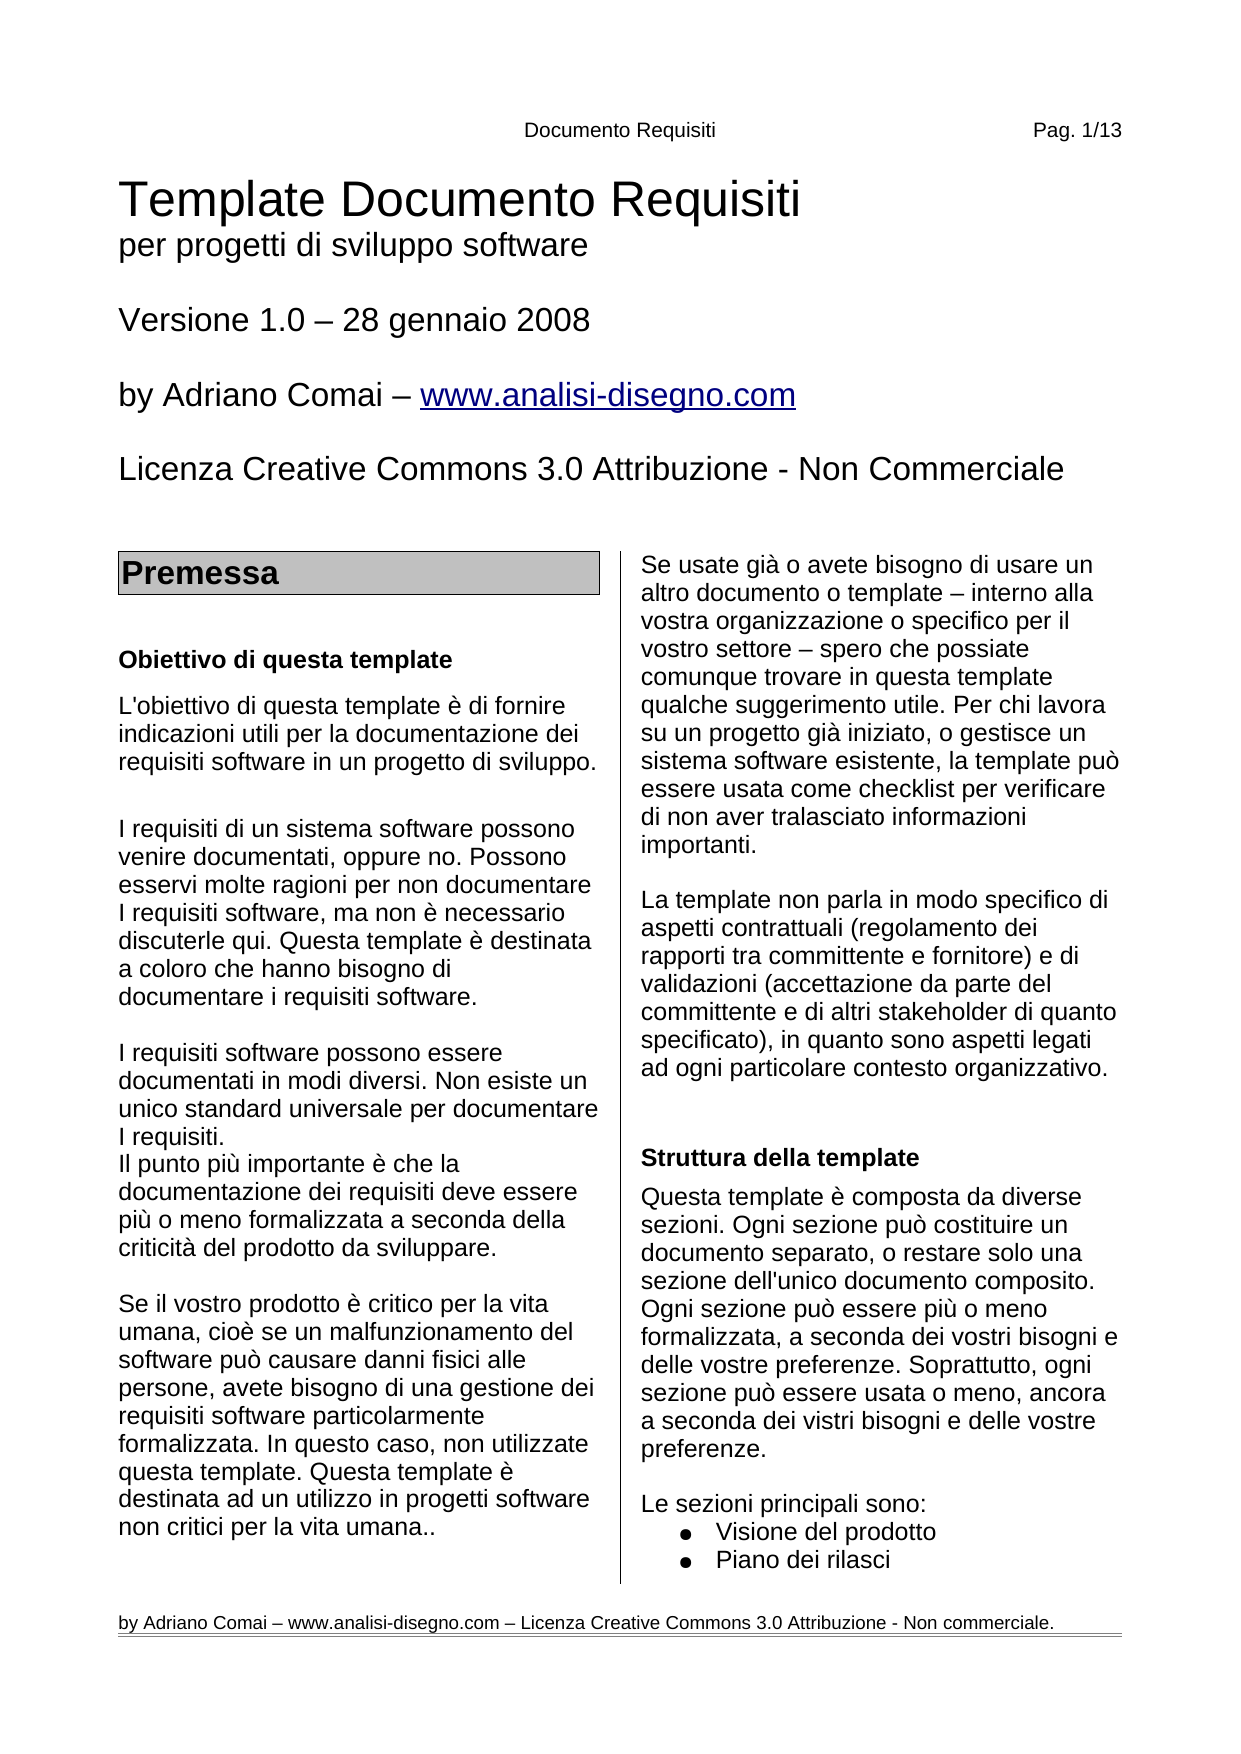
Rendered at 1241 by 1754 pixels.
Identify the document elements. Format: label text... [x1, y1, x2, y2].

text Obiettivo di questa template [118, 646, 599, 674]
text Struttura della template [641, 1143, 1122, 1171]
text per progetti di sviluppo software [118, 227, 1122, 264]
text La template non parla in modo specifico di aspetti contrattuali (regolamento dei rapporti tra committente e fornitore) e di validazioni (accettazione da parte del committente e di altri stakeholder di quanto specificato), in quanto sono aspetti legati ad ogni particolare contesto organizzativo. [641, 886, 1122, 1082]
text Template Documento Requisiti [118, 171, 1122, 227]
list Piano dei rilasci [678, 1546, 1122, 1574]
text by Adriano Comai – www.analisi-disegno.com [118, 376, 1122, 413]
text L'obiettivo di questa template è di fornire indicazioni utili per la documentazione dei requisiti software in un progetto di sviluppo. [118, 692, 599, 776]
text I requisiti di un sistema software possono venire documentati, oppure no. Possono esservi molte ragioni per non documentare I requisiti software, ma non è necessario discuterle qui. Questa template è destinata a coloro che hanno bisogno di documentare i requisiti software. [118, 815, 599, 1011]
text Se il vostro prodotto è critico per la vita umana, cioè se un malfunzionamento del software può causare danni fisici alle persone, avete bisogno di una gestione dei requisiti software particolarmente formalizzata. In questo caso, non utilizzate questa template. Questa template è destinata ad un utilizzo in progetti software non critici per la vita umana.. [118, 1290, 599, 1541]
text I requisiti software possono essere documentati in modi diversi. Non esiste un unico standard universale per documentare I requisiti. [118, 1038, 599, 1150]
text Versione 1.0 – 28 gennaio 2008 [118, 301, 1122, 338]
text Licenza Creative Commons 3.0 Attribuzione - Non commerciale [118, 450, 1122, 488]
text Il punto più importante è che la documentazione dei requisiti deve essere più o meno formalizzata a seconda della criticità del prodotto da sviluppare. [118, 1150, 599, 1262]
text Se usate già o avete bisogno di usare un altro documento o template – interno alla vostra organizzazione o specifico per il vostro settore – spero che possiate comunque trovare in questa template qualche suggerimento utile. Per chi lavora su un progetto già iniziato, o gestisce un sistema software esistente, la template può essere usata come checklist per verificare di non aver tralasciato informazioni importanti. [641, 551, 1122, 858]
list Visione del prodotto [678, 1518, 1122, 1546]
text Premessa [119, 552, 599, 594]
text Questa template è composta da diverse sezioni. Ogni sezione può costituire un documento separato, o restare solo una sezione dell'unico documento composito. Ogni sezione può essere più o meno formalizzata, a seconda dei vostri bisogni e delle vostre preferenze. Soprattutto, ogni sezione può essere usata o meno, ancora a seconda dei vistri bisogni e delle vostre preferenze. [641, 1183, 1122, 1462]
text Le sezioni principali sono: [641, 1490, 1122, 1518]
